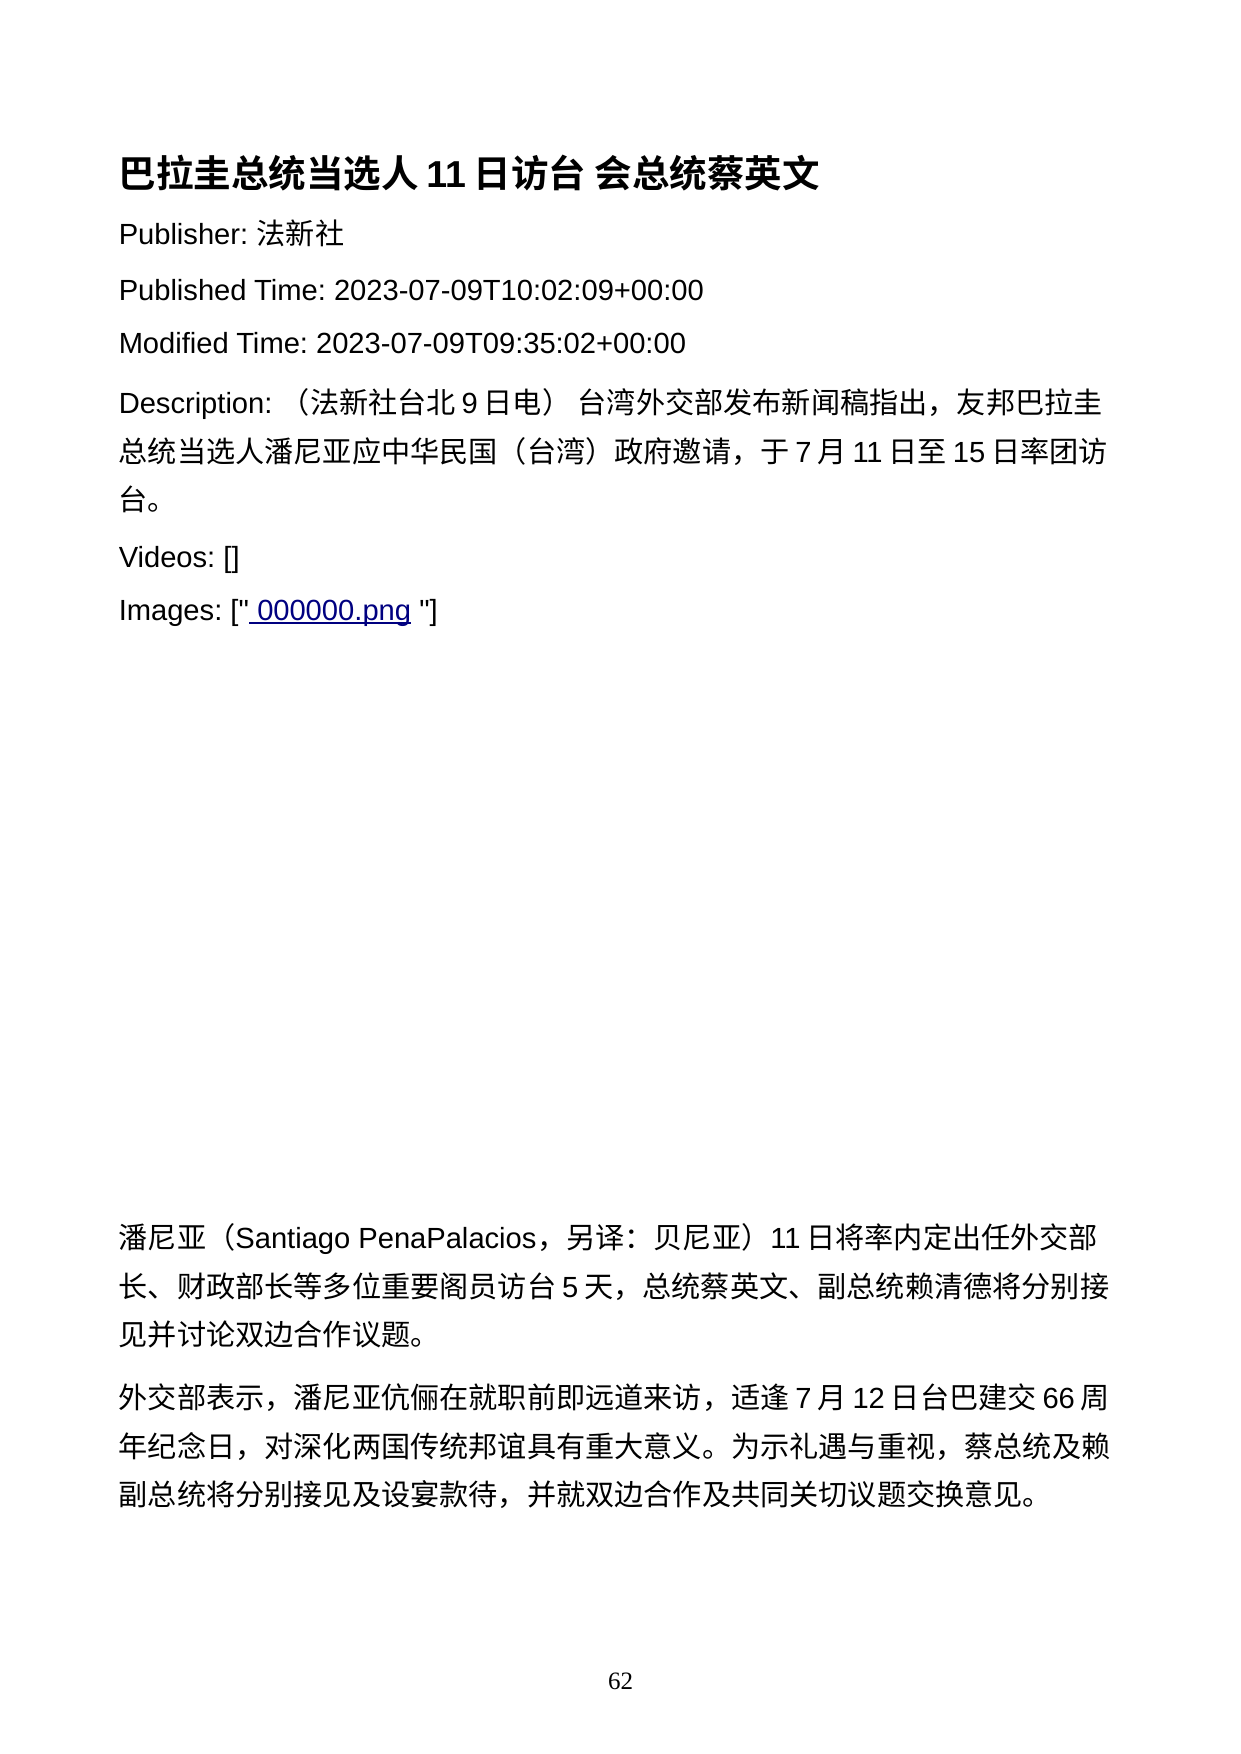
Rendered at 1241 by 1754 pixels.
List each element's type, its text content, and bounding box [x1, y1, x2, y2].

text Images: [" 000000.png "] [118, 593, 1122, 627]
text 潘尼亚（Santiago PenaPalacios，另译：贝尼亚）11日将率内定出任外交部长、财政部长等多位重要阁员访台5天，总统蔡英文、副总统赖清德将分别接见并讨论双边合作议题。 [118, 1214, 1122, 1354]
text Published Time: 2023-07-09T10:02:09+00:00 [118, 273, 1122, 307]
text Description: （法新社台北9日电） 台湾外交部发布新闻稿指出，友邦巴拉圭总统当选人潘尼亚应中华民国（台湾）政府邀请，于7月11日至15日率团访台。 [118, 380, 1122, 519]
text 外交部表示，潘尼亚伉俪在就职前即远道来访，适逢7月12日台巴建交66周年纪念日，对深化两国传统邦谊具有重大意义。为示礼遇与重视，蔡总统及赖副总统将分别接见及设宴款待，并就双边合作及共同关切议题交换意见。 [118, 1375, 1122, 1514]
text Modified Time: 2023-07-09T09:35:02+00:00 [118, 327, 1122, 360]
text Publisher: 法新社 [118, 210, 1122, 253]
subtitle 巴拉圭总统当选人11日访台 会总统蔡英文 [118, 143, 1122, 198]
text Videos: [] [118, 540, 1122, 573]
